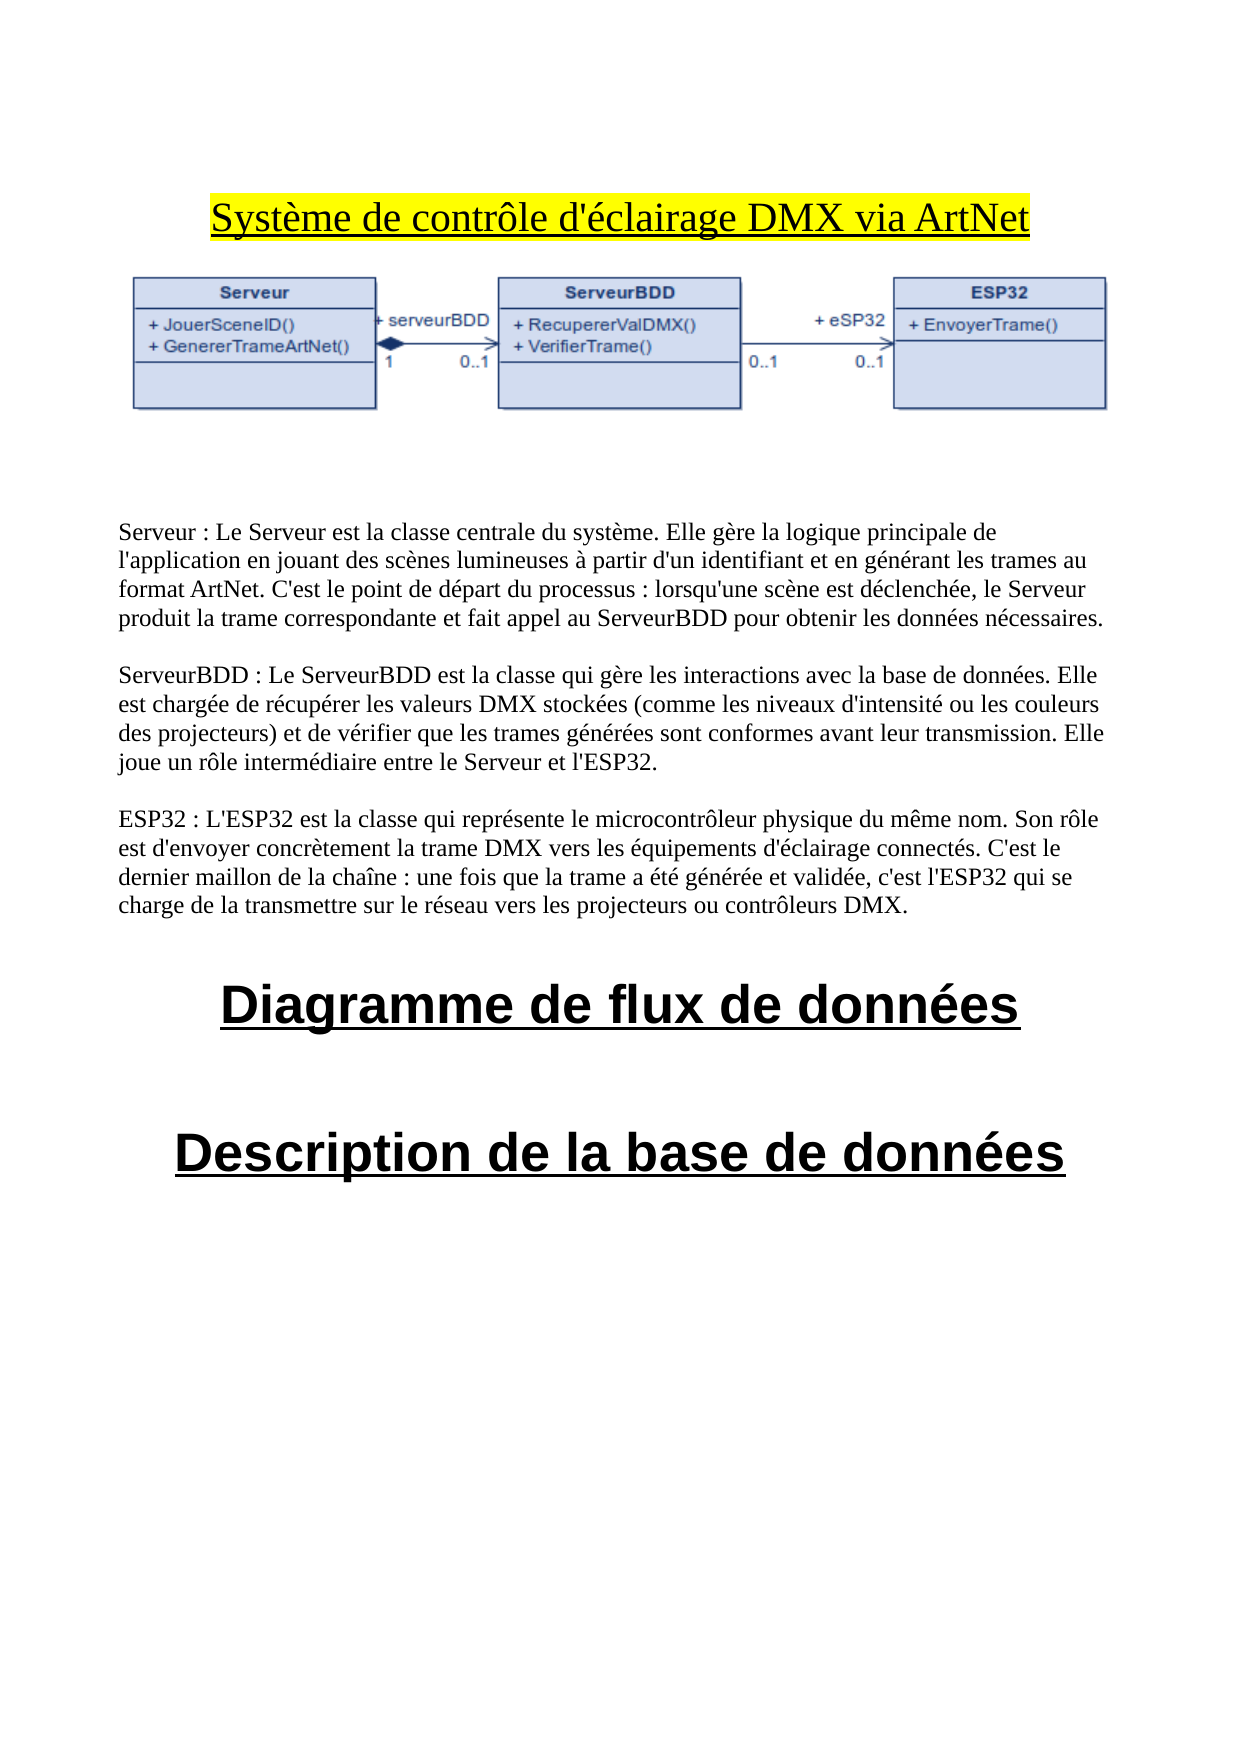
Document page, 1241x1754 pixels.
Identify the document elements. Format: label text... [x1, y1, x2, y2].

text ServeurBDD : Le ServeurBDD est la classe qui gère les interactions avec la base de données. Elle est chargée de récupérer les valeurs DMX stockées (comme les niveaux d'intensité ou les couleurs des projecteurs) et de vérifier que les trames générées sont conformes avant leur transmission. Elle joue un rôle intermédiaire entre le Serveur et l'ESP32. [118, 660, 1122, 775]
subtitle Description de la base de données [118, 1120, 1122, 1182]
text Serveur : Le Serveur est la classe centrale du système. Elle gère la logique principale de l'application en jouant des scènes lumineuses à partir d'un identifiant et en générant les trames au format ArtNet. C'est le point de départ du processus : lorsqu'une scène est déclenchée, le Serveur produit la trame correspondante et fait appel au ServeurBDD pour obtenir les données nécessaires. [118, 517, 1122, 632]
text ESP32 : L'ESP32 est la classe qui représente le microcontrôleur physique du même nom. Son rôle est d'envoyer concrètement la trame DMX vers les équipements d'éclairage connectés. C'est le dernier maillon de la chaîne : une fois que la trame a été générée et validée, c'est l'ESP32 qui se charge de la transmettre sur le réseau vers les projecteurs ou contrôleurs DMX. [118, 804, 1122, 919]
subtitle Diagramme de flux de données [118, 973, 1122, 1035]
picture [118, 262, 1123, 426]
text Système de contrôle d'éclairage DMX via ArtNet [118, 193, 1122, 241]
